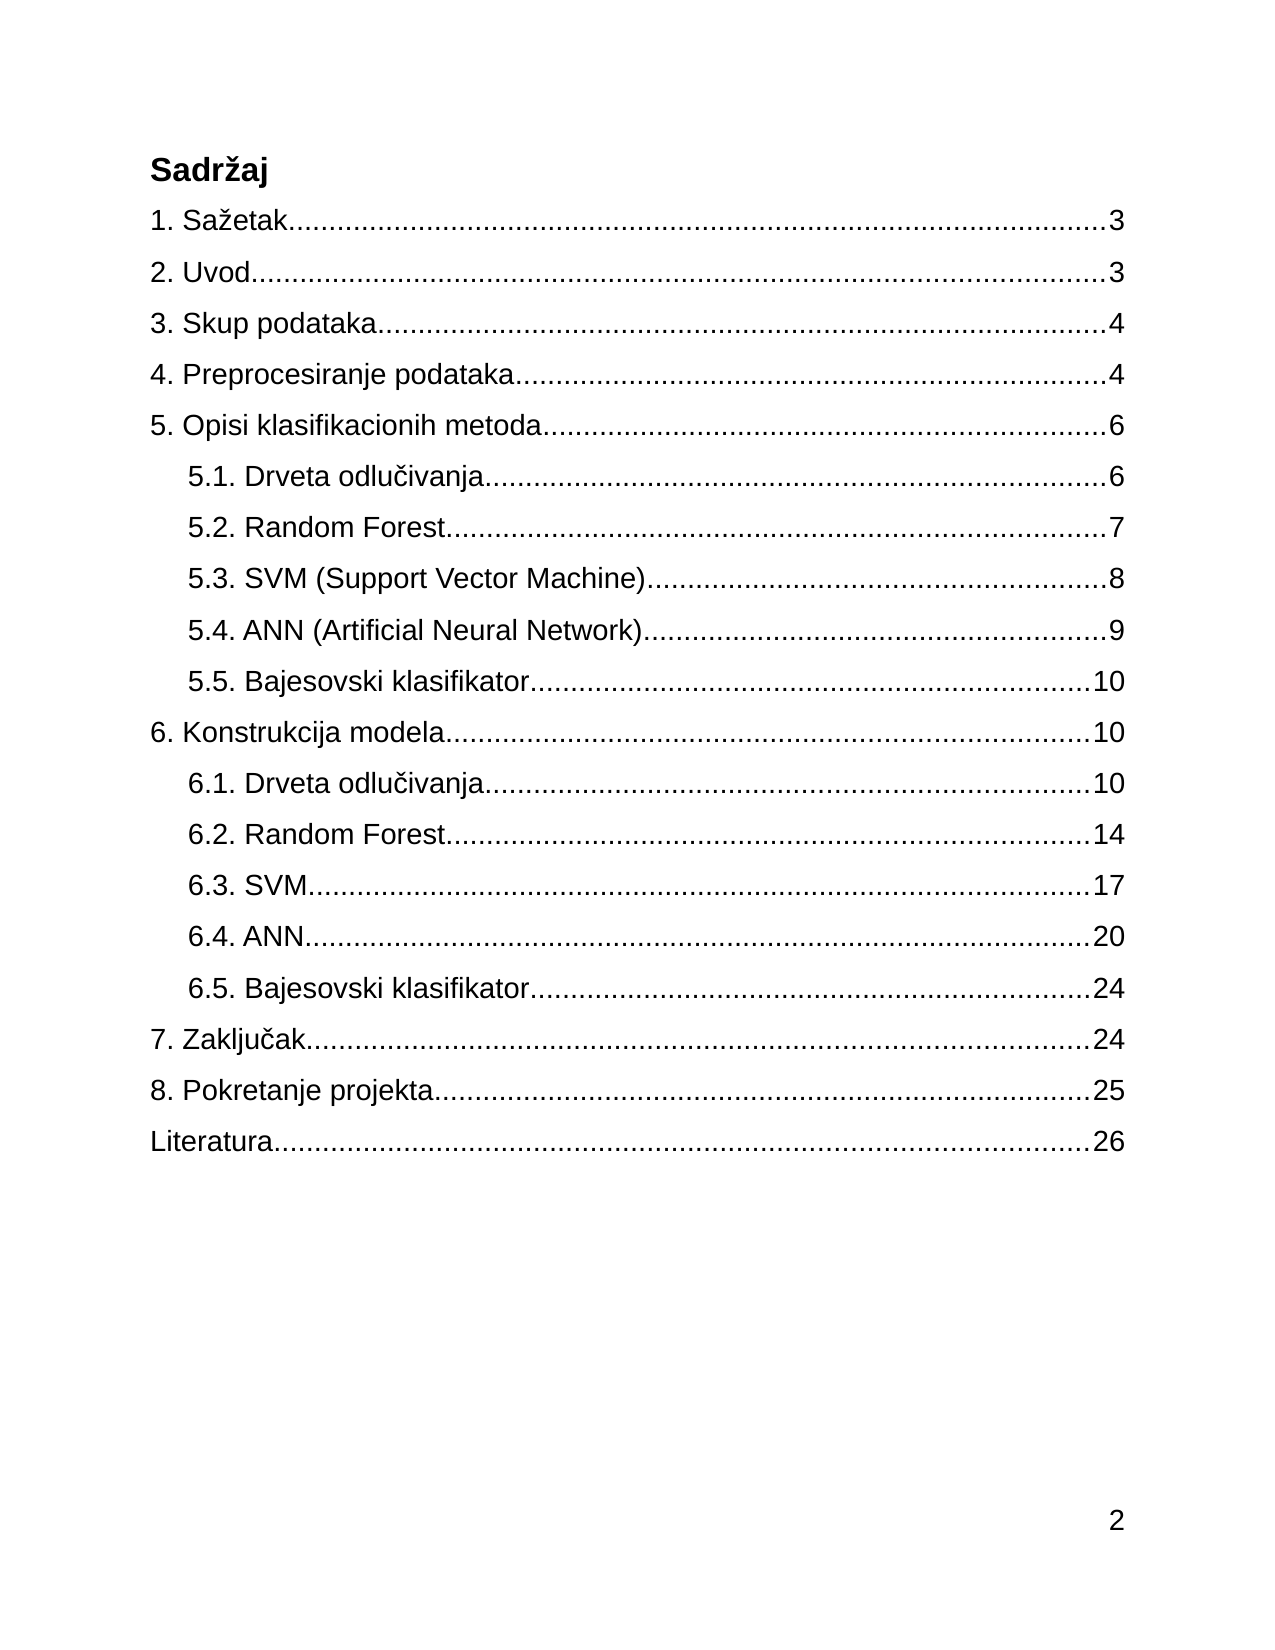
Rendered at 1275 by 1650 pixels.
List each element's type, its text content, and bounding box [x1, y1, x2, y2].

text 8. Pokretanje projekta 25 [150, 1073, 1125, 1106]
text 7. Zaključak 24 [150, 1022, 1125, 1055]
text 6.1. Drveta odlučivanja 10 [179, 766, 1125, 799]
text 1. Sažetak 3 [150, 203, 1125, 237]
text 6.4. ANN 20 [179, 919, 1125, 953]
text 6. Konstrukcija modela 10 [150, 715, 1125, 748]
text 5.1. Drveta odlučivanja 6 [179, 459, 1125, 493]
text Literatura 26 [150, 1124, 1125, 1158]
text 6.2. Random Forest 14 [179, 817, 1125, 851]
text 5.3. SVM (Support Vector Machine) 8 [179, 561, 1125, 595]
subtitle Sadržaj [150, 150, 1125, 188]
text 5.4. ANN (Artificial Neural Network) 9 [179, 613, 1125, 646]
text 6.3. SVM 17 [179, 868, 1125, 902]
text 5.2. Random Forest 7 [179, 510, 1125, 544]
text 2. Uvod 3 [150, 254, 1125, 288]
text 5.5. Bajesovski klasifikator 10 [179, 664, 1125, 697]
text 5. Opisi klasifikacionih metoda 6 [150, 408, 1125, 442]
text 3. Skup podataka 4 [150, 306, 1125, 339]
text 4. Preprocesiranje podataka 4 [150, 357, 1125, 390]
text 6.5. Bajesovski klasifikator 24 [179, 971, 1125, 1004]
